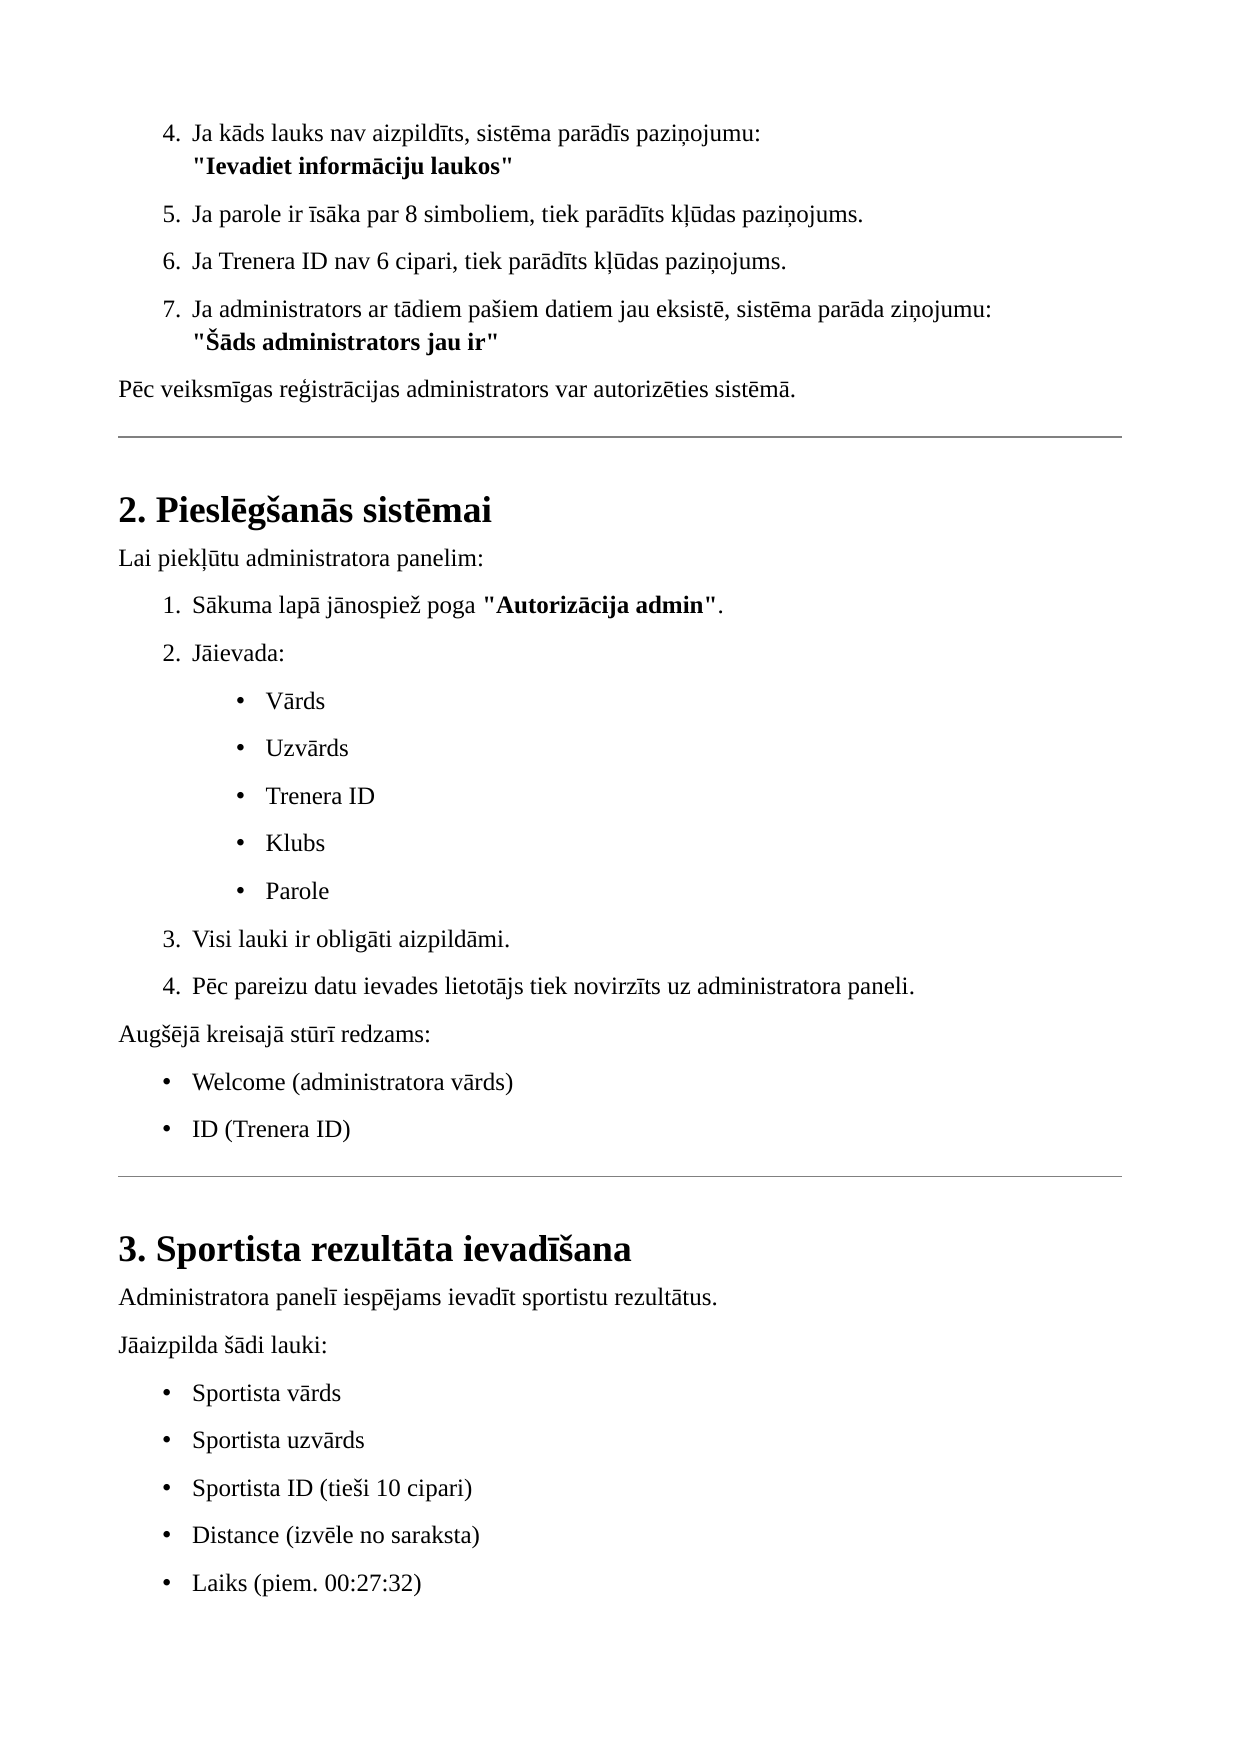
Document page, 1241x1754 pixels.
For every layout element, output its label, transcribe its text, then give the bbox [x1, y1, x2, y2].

list Sportista vārds [162, 1378, 1122, 1406]
list Visi lauki ir obligāti aizpildāmi. [162, 924, 1122, 952]
list Klubs [236, 828, 1122, 857]
text Lai piekļūtu administratora panelim: [118, 543, 1122, 572]
list Ja administrators ar tādiem pašiem datiem jau eksistē, sistēma parāda ziņojumu: "Šāds administrators jau ir" [162, 294, 1122, 356]
list Trenera ID [236, 781, 1122, 810]
text Jāaizpilda šādi lauki: [118, 1330, 1122, 1359]
list Distance (izvēle no saraksta) [162, 1521, 1122, 1549]
list Ja kāds lauks nav aizpildīts, sistēma parādīs paziņojumu: "Ievadiet informāciju laukos" [162, 118, 1122, 180]
list Jāievada: [162, 638, 1122, 667]
list Ja Trenera ID nav 6 cipari, tiek parādīts kļūdas paziņojums. [162, 246, 1122, 275]
text Administratora panelī iespējams ievadīt sportistu rezultātus. [118, 1282, 1122, 1311]
list Parole [236, 876, 1122, 905]
text Pēc veiksmīgas reģistrācijas administrators var autorizēties sistēmā. [118, 374, 1122, 403]
list Ja parole ir īsāka par 8 simboliem, tiek parādīts kļūdas paziņojums. [162, 199, 1122, 227]
text Augšējā kreisajā stūrī redzams: [118, 1019, 1122, 1048]
list Sākuma lapā jānospiež poga "Autorizācija admin". [162, 591, 1122, 619]
list ID (Trenera ID) [162, 1114, 1122, 1143]
list Uzvārds [236, 733, 1122, 762]
list Sportista uzvārds [162, 1425, 1122, 1454]
list Pēc pareizu datu ievades lietotājs tiek novirzīts uz administratora paneli. [162, 971, 1122, 1000]
list Sportista ID (tieši 10 cipari) [162, 1473, 1122, 1502]
list Laiks (piem. 00:27:32) [162, 1568, 1122, 1597]
subtitle 3. Sportista rezultāta ievadīšana [118, 1227, 1122, 1270]
list Vārds [236, 686, 1122, 714]
list Welcome (administratora vārds) [162, 1067, 1122, 1095]
subtitle 2. Pieslēgšanās sistēmai [118, 487, 1122, 530]
